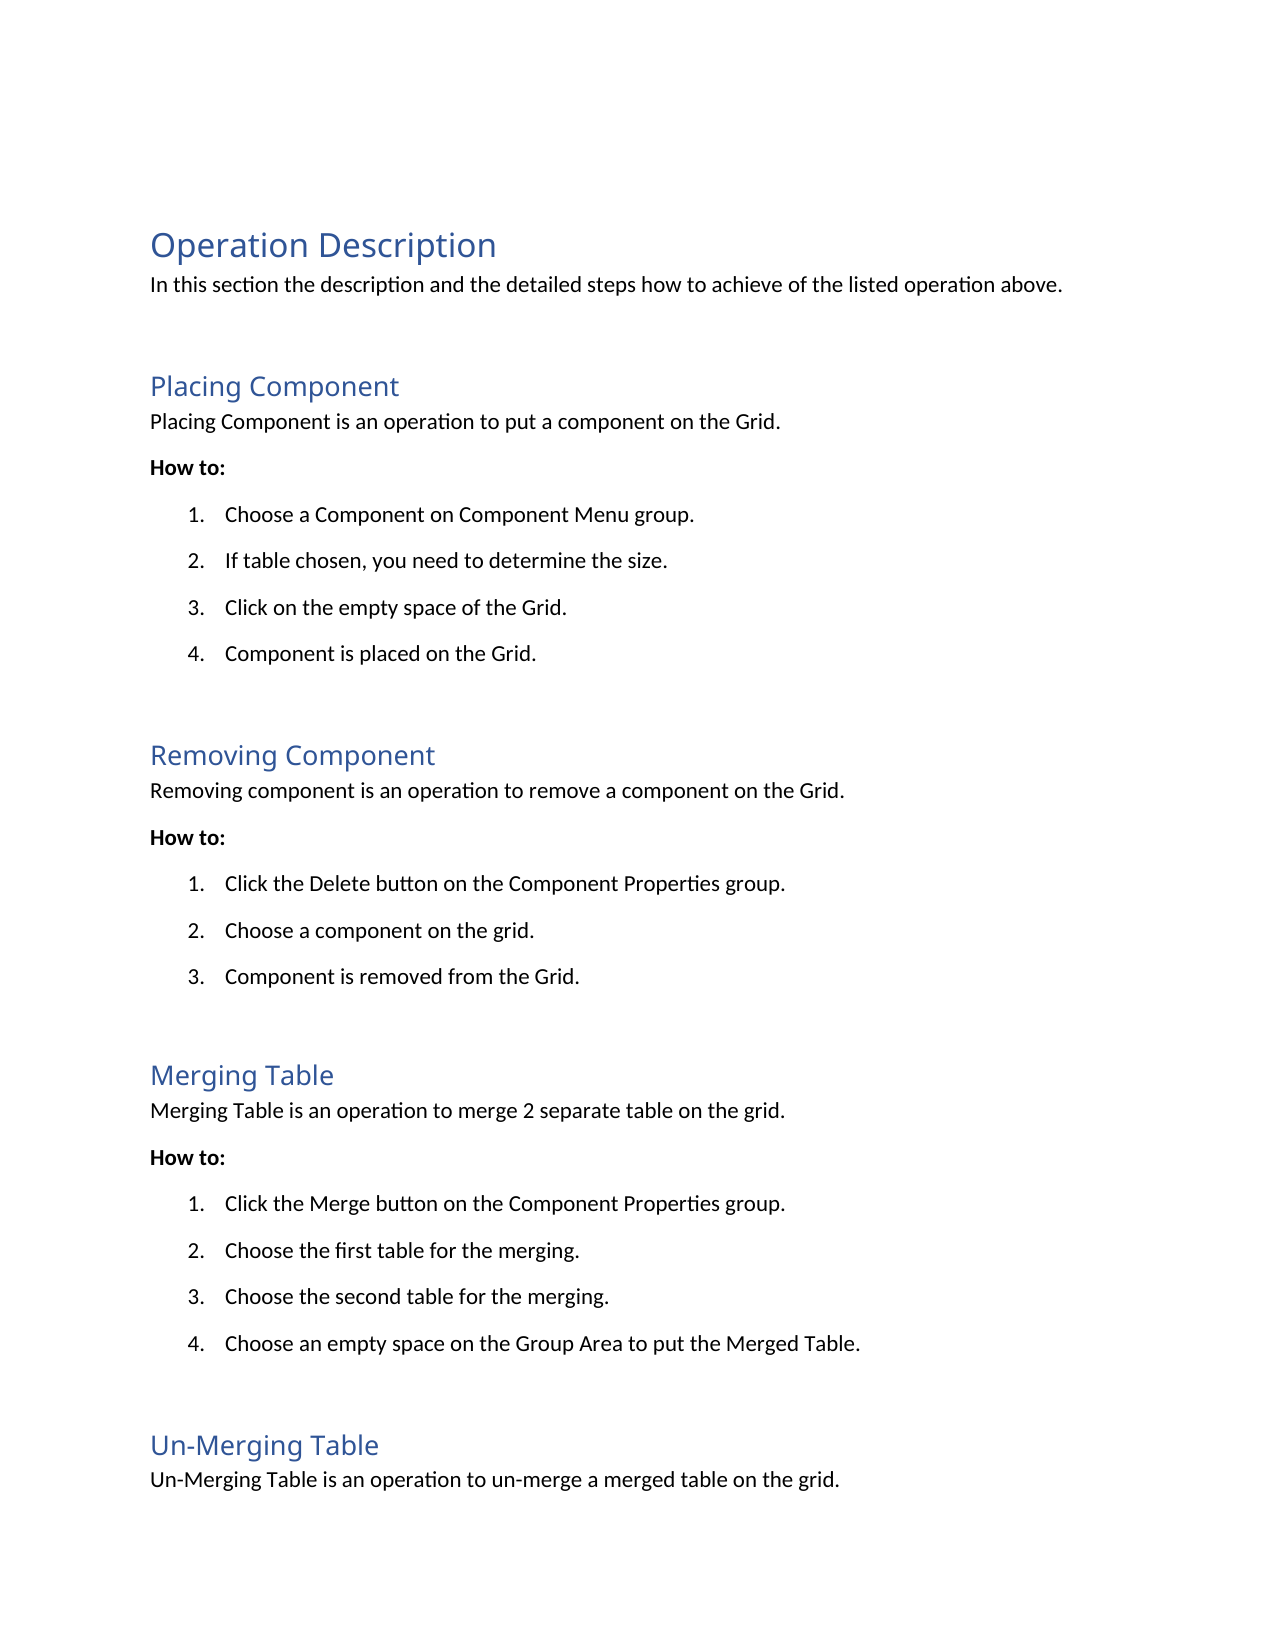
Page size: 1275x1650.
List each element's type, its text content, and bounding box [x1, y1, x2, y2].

text How to: [150, 823, 1125, 851]
subtitle Un-Merging Table [150, 1426, 1125, 1463]
list If table chosen, you need to determine the size. [187, 546, 1125, 574]
text Placing Component is an operation to put a component on the Grid. [150, 407, 1125, 435]
list Choose a Component on Component Menu group. [187, 500, 1125, 528]
subtitle Placing Component [150, 367, 1125, 404]
text How to: [150, 1143, 1125, 1171]
subtitle Removing Component [150, 737, 1125, 774]
subtitle Merging Table [150, 1057, 1125, 1094]
list Click on the empty space of the Grid. [187, 593, 1125, 621]
list Click the Delete button on the Component Properties group. [187, 869, 1125, 897]
text Merging Table is an operation to merge 2 separate table on the grid. [150, 1096, 1125, 1124]
text How to: [150, 453, 1125, 481]
list Choose an empty space on the Group Area to put the Merged Table. [187, 1329, 1125, 1357]
list Component is placed on the Grid. [187, 639, 1125, 668]
list Click the Merge button on the Component Properties group. [187, 1189, 1125, 1217]
list Choose the first table for the merging. [187, 1236, 1125, 1264]
text In this section the description and the detailed steps how to achieve of the listed operation above. [150, 270, 1125, 298]
text Un-Merging Table is an operation to un-merge a merged table on the grid. [150, 1466, 1125, 1494]
list Component is removed from the Grid. [187, 962, 1125, 991]
subtitle Operation Description [150, 222, 1125, 267]
list Choose the second table for the merging. [187, 1282, 1125, 1310]
list Choose a component on the grid. [187, 916, 1125, 944]
text Removing component is an operation to remove a component on the Grid. [150, 776, 1125, 804]
